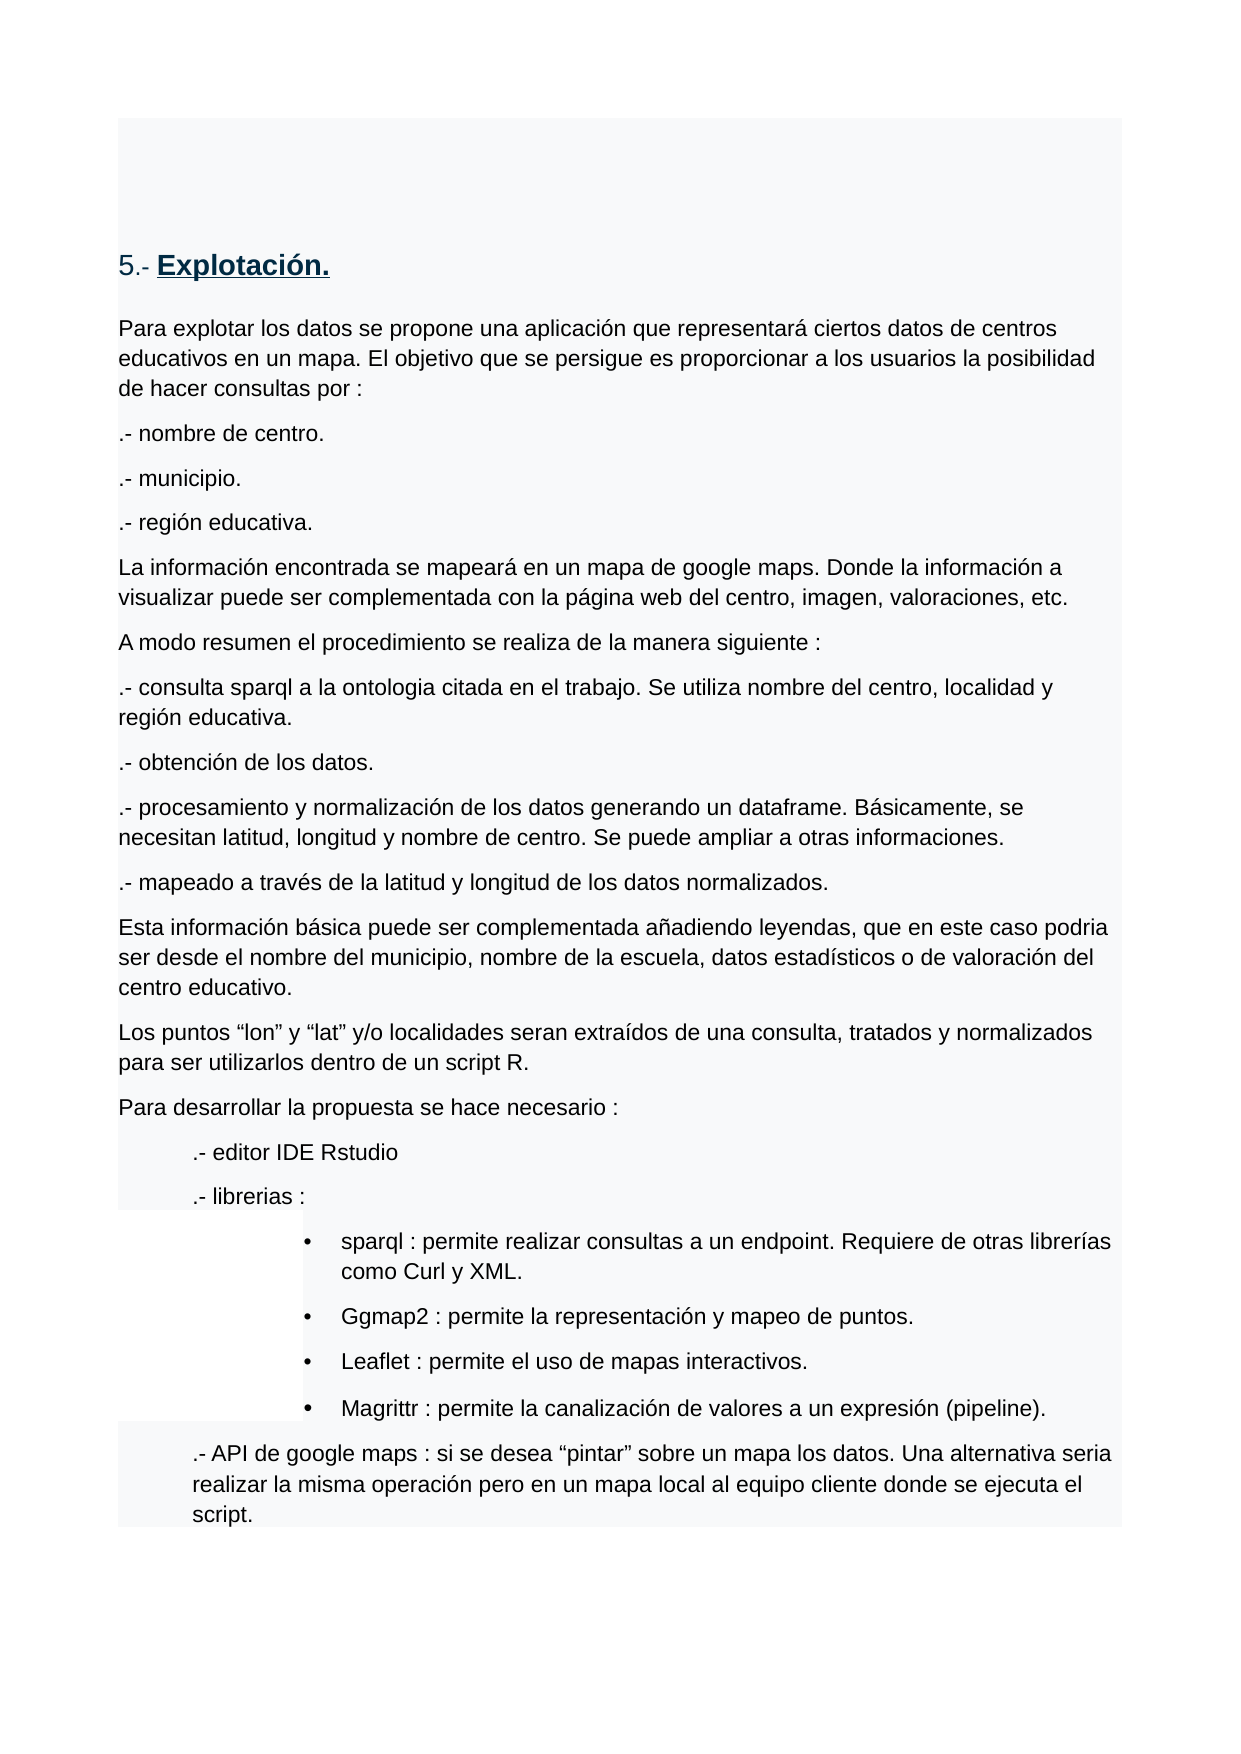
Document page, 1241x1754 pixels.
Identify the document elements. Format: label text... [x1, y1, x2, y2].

text Para explotar los datos se propone una aplicación que representará ciertos datos de centros educativos en un mapa. El objetivo que se persigue es proporcionar a los usuarios la posibilidad de hacer consultas por : [118, 314, 1122, 401]
text .- API de google maps : si se desea “pintar” sobre un mapa los datos. Una alternativa seria realizar la misma operación pero en un mapa local al equipo cliente donde se ejecuta el script. [118, 1440, 1122, 1527]
list sparql : permite realizar consultas a un endpoint. Requiere de otras librerías como Curl y XML. [303, 1228, 1122, 1285]
text .- municipio. [118, 464, 1122, 491]
text 5.- Explotación. [118, 247, 1122, 281]
text .- región educativa. [118, 509, 1122, 536]
text Los puntos “lon” y “lat” y/o localidades seran extraídos de una consulta, tratados y normalizados para ser utilizarlos dentro de un script R. [118, 1019, 1122, 1075]
text Esta información básica puede ser complementada añadiendo leyendas, que en este caso podria ser desde el nombre del municipio, nombre de la escuela, datos estadísticos o de valoración del centro educativo. [118, 913, 1122, 1000]
text .- librerias : [118, 1183, 1122, 1210]
text .- mapeado a través de la latitud y longitud de los datos normalizados. [118, 869, 1122, 895]
text La información encontrada se mapeará en un mapa de google maps. Donde la información a visualizar puede ser complementada con la página web del centro, imagen, valoraciones, etc. [118, 554, 1122, 611]
text A modo resumen el procedimiento se realiza de la manera siguiente : [118, 629, 1122, 656]
text .- obtención de los datos. [118, 749, 1122, 775]
text .- editor IDE Rstudio [118, 1138, 1122, 1165]
list Magrittr : permite la canalización de valores a un expresión (pipeline). [303, 1393, 1122, 1421]
list Ggmap2 : permite la representación y mapeo de puntos. [303, 1303, 1122, 1329]
text .- nombre de centro. [118, 420, 1122, 446]
list Leaflet : permite el uso de mapas interactivos. [303, 1348, 1122, 1374]
text .- consulta sparql a la ontologia citada en el trabajo. Se utiliza nombre del centro, localidad y región educativa. [118, 674, 1122, 731]
text .- procesamiento y normalización de los datos generando un dataframe. Básicamente, se necesitan latitud, longitud y nombre de centro. Se puede ampliar a otras informaciones. [118, 794, 1122, 850]
text Para desarrollar la propuesta se hace necesario : [118, 1094, 1122, 1120]
